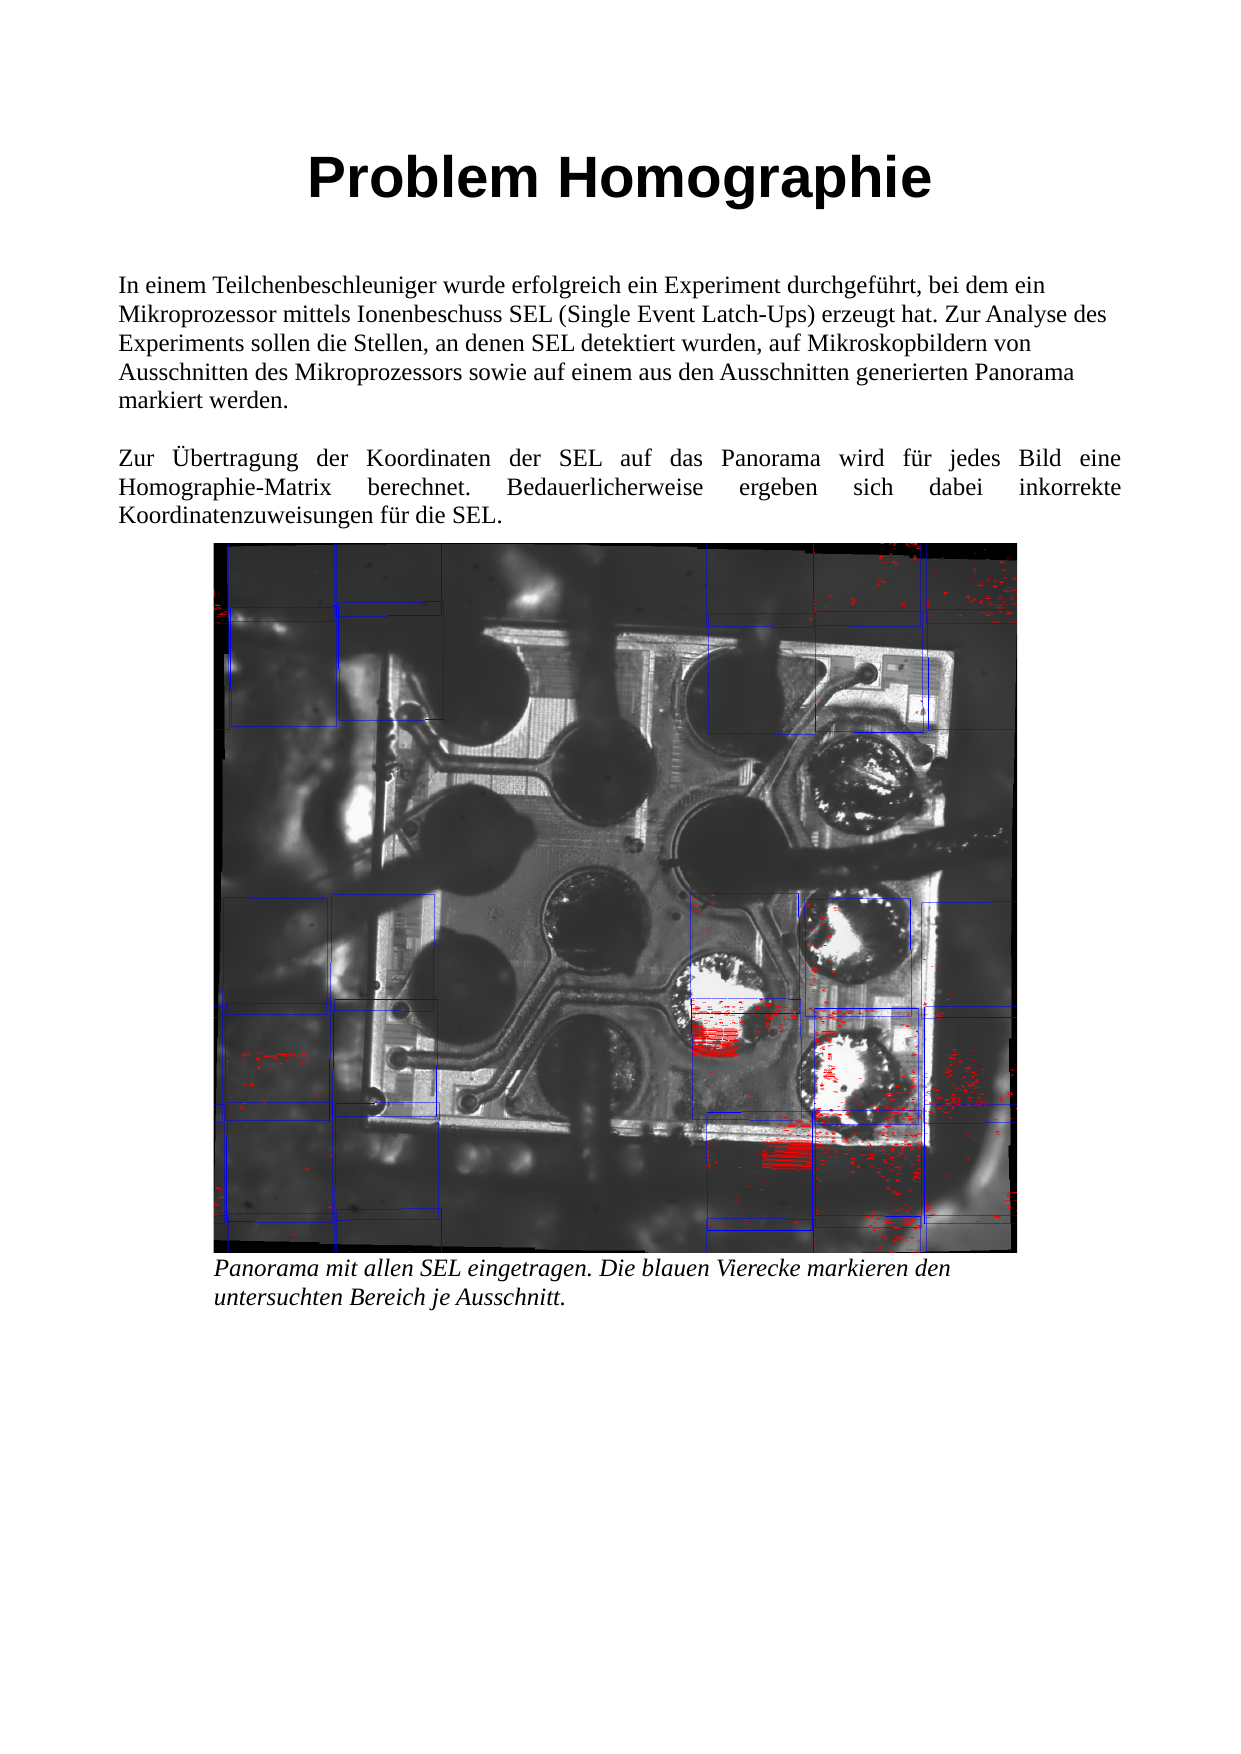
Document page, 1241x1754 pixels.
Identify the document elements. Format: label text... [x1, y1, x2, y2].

text Zur Übertragung der Koordinaten der SEL auf das Panorama wird für jedes Bild eine Homographie-Matrix berechnet. Bedauerlicherweise ergeben sich dabei inkorrekte Koordinatenzuweisungen für die SEL. [118, 443, 1122, 529]
text Panorama mit allen SEL eingetragen. Die blauen Vierecke markieren den untersuchten Bereich je Ausschnitt. [214, 1253, 1017, 1310]
title Problem Homographie [118, 143, 1122, 210]
picture [213, 543, 1018, 1253]
text In einem Teilchenbeschleuniger wurde erfolgreich ein Experiment durchgeführt, bei dem ein Mikroprozessor mittels Ionenbeschuss SEL (Single Event Latch-Ups) erzeugt hat. Zur Analyse des Experiments sollen die Stellen, an denen SEL detektiert wurden, auf Mikroskopbildern von Ausschnitten des Mikroprozessors sowie auf einem aus den Ausschnitten generierten Panorama markiert werden. [118, 270, 1122, 414]
